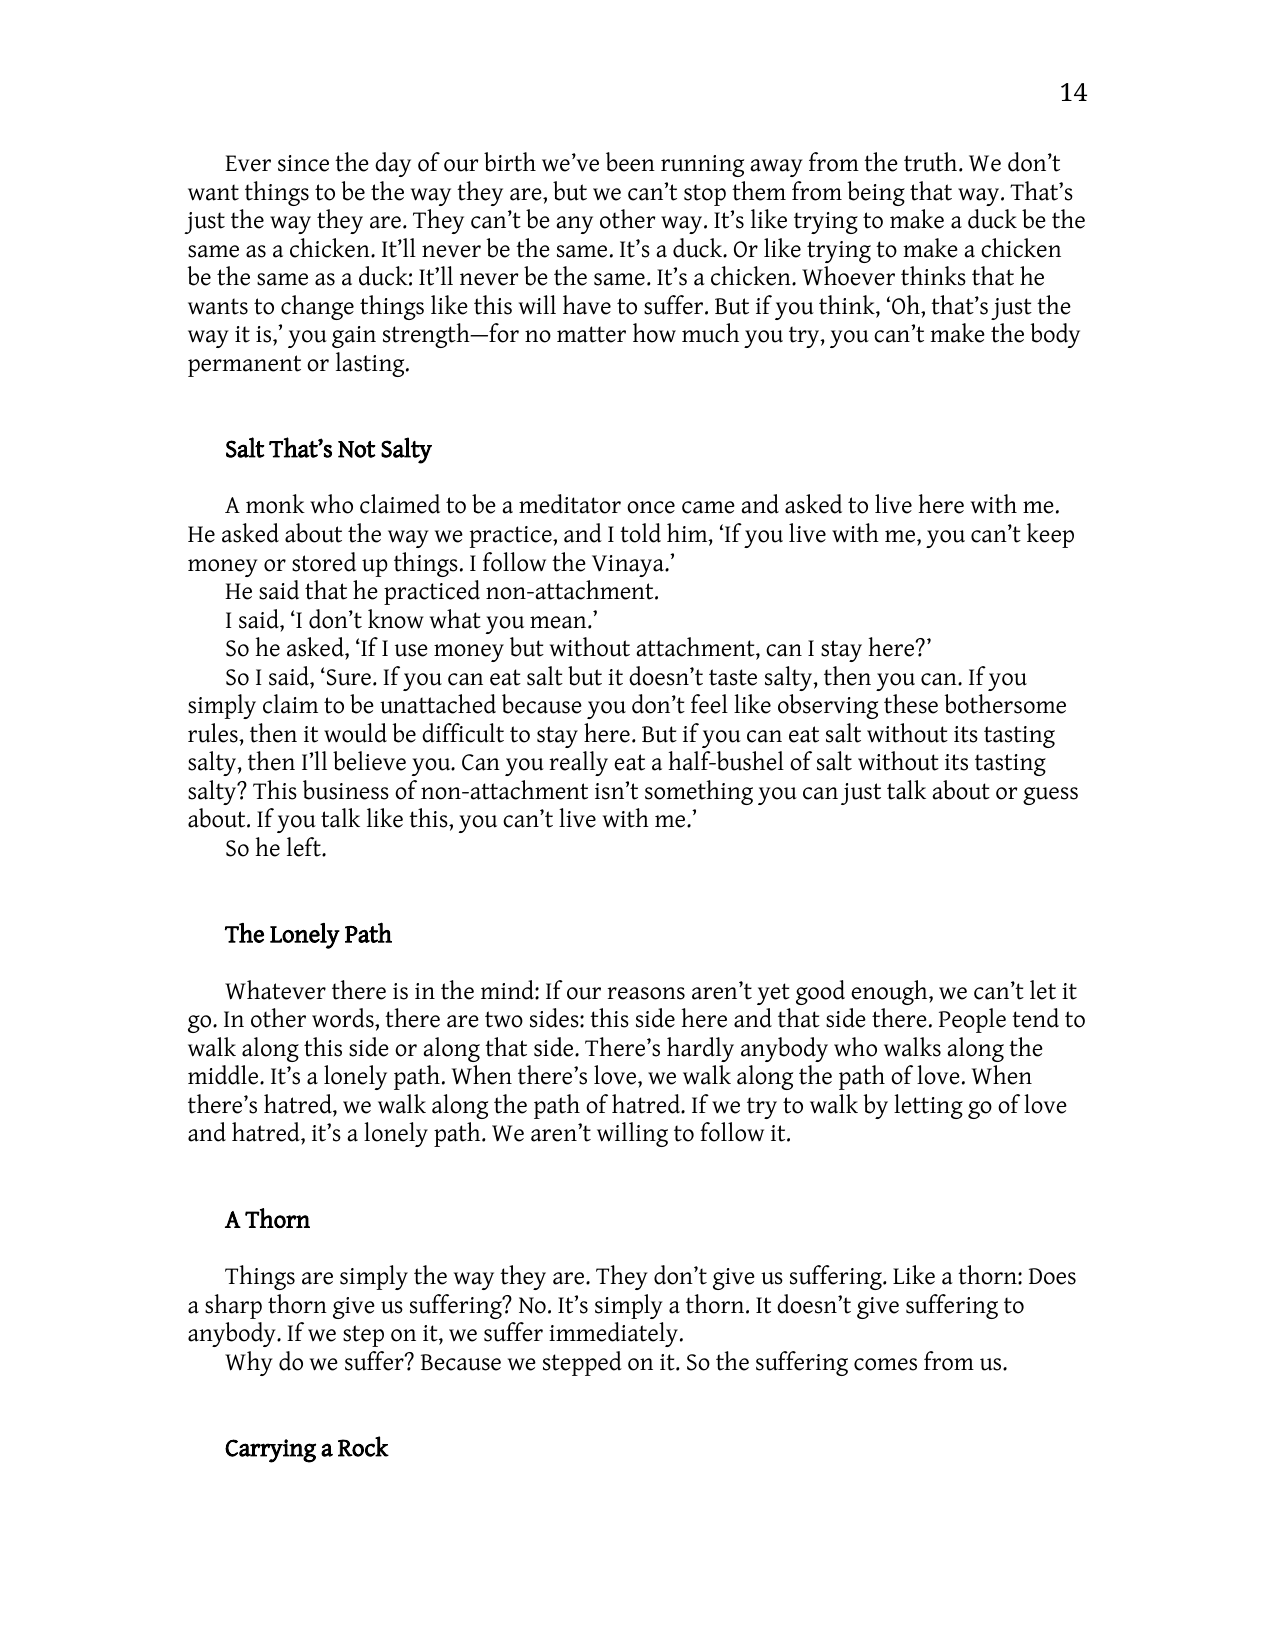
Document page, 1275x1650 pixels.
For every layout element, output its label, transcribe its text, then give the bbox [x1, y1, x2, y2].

text Ever since the day of our birth we’ve been running away from the truth. We don’t want things to be the way they are, but we can’t stop them from being that way. That’s just the way they are. They can’t be any other way. It’s like trying to make a duck be the same as a chicken. It’ll never be the same. It’s a duck. Or like trying to make a chicken be the same as a duck: It’ll never be the same. It’s a chicken. Whoever thinks that he wants to change things like this will have to suffer. But if you think, ‘Oh, that’s just the way it is,’ you gain strength—for no matter how much you try, you can’t make the body permanent or lasting. [187, 150, 1087, 378]
text So he asked, ‘If I use money but without attachment, can I stay here?’ [187, 635, 1087, 664]
text So I said, ‘Sure. If you can eat salt but it doesn’t taste salty, then you can. If you simply claim to be unattached because you don’t feel like observing these bothersome rules, then it would be difficult to stay here. But if you can eat salt without its tasting salty, then I’ll believe you. Can you really eat a half-bushel of salt without its tasting salty? This business of non-attachment isn’t something you can just talk about or guess about. If you talk like this, you can’t live with me.’ [187, 664, 1087, 835]
text Whatever there is in the mind: If our reasons aren’t yet good enough, we can’t let it go. In other words, there are two sides: this side here and that side there. People tend to walk along this side or along that side. There’s hardly anybody who walks along the middle. It’s a lonely path. When there’s love, we walk along the path of love. When there’s hatred, we walk along the path of hatred. If we try to walk by letting go of love and hatred, it’s a lonely path. We aren’t willing to follow it. [187, 978, 1087, 1149]
text Things are simply the way they are. They don’t give us suffering. Like a thorn: Does a sharp thorn give us suffering? No. It’s simply a thorn. It doesn’t give suffering to anybody. If we step on it, we suffer immediately. [187, 1263, 1087, 1349]
text A monk who claimed to be a meditator once came and asked to live here with me. He asked about the way we practice, and I told him, ‘If you live with me, you can’t keep money or stored up things. I follow the Vinaya.’ [187, 492, 1087, 578]
subtitle A Thorn [187, 1206, 1087, 1234]
text I said, ‘I don’t know what you mean.’ [187, 607, 1087, 635]
text So he left. [187, 835, 1087, 863]
subtitle Carrying a Rock [187, 1434, 1087, 1463]
text Why do we suffer? Because we stepped on it. So the suffering comes from us. [187, 1349, 1087, 1377]
text He said that he practiced non-attachment. [187, 578, 1087, 607]
text Salt That’s Not Salty [187, 435, 1087, 464]
text The Lonely Path [187, 921, 1087, 949]
